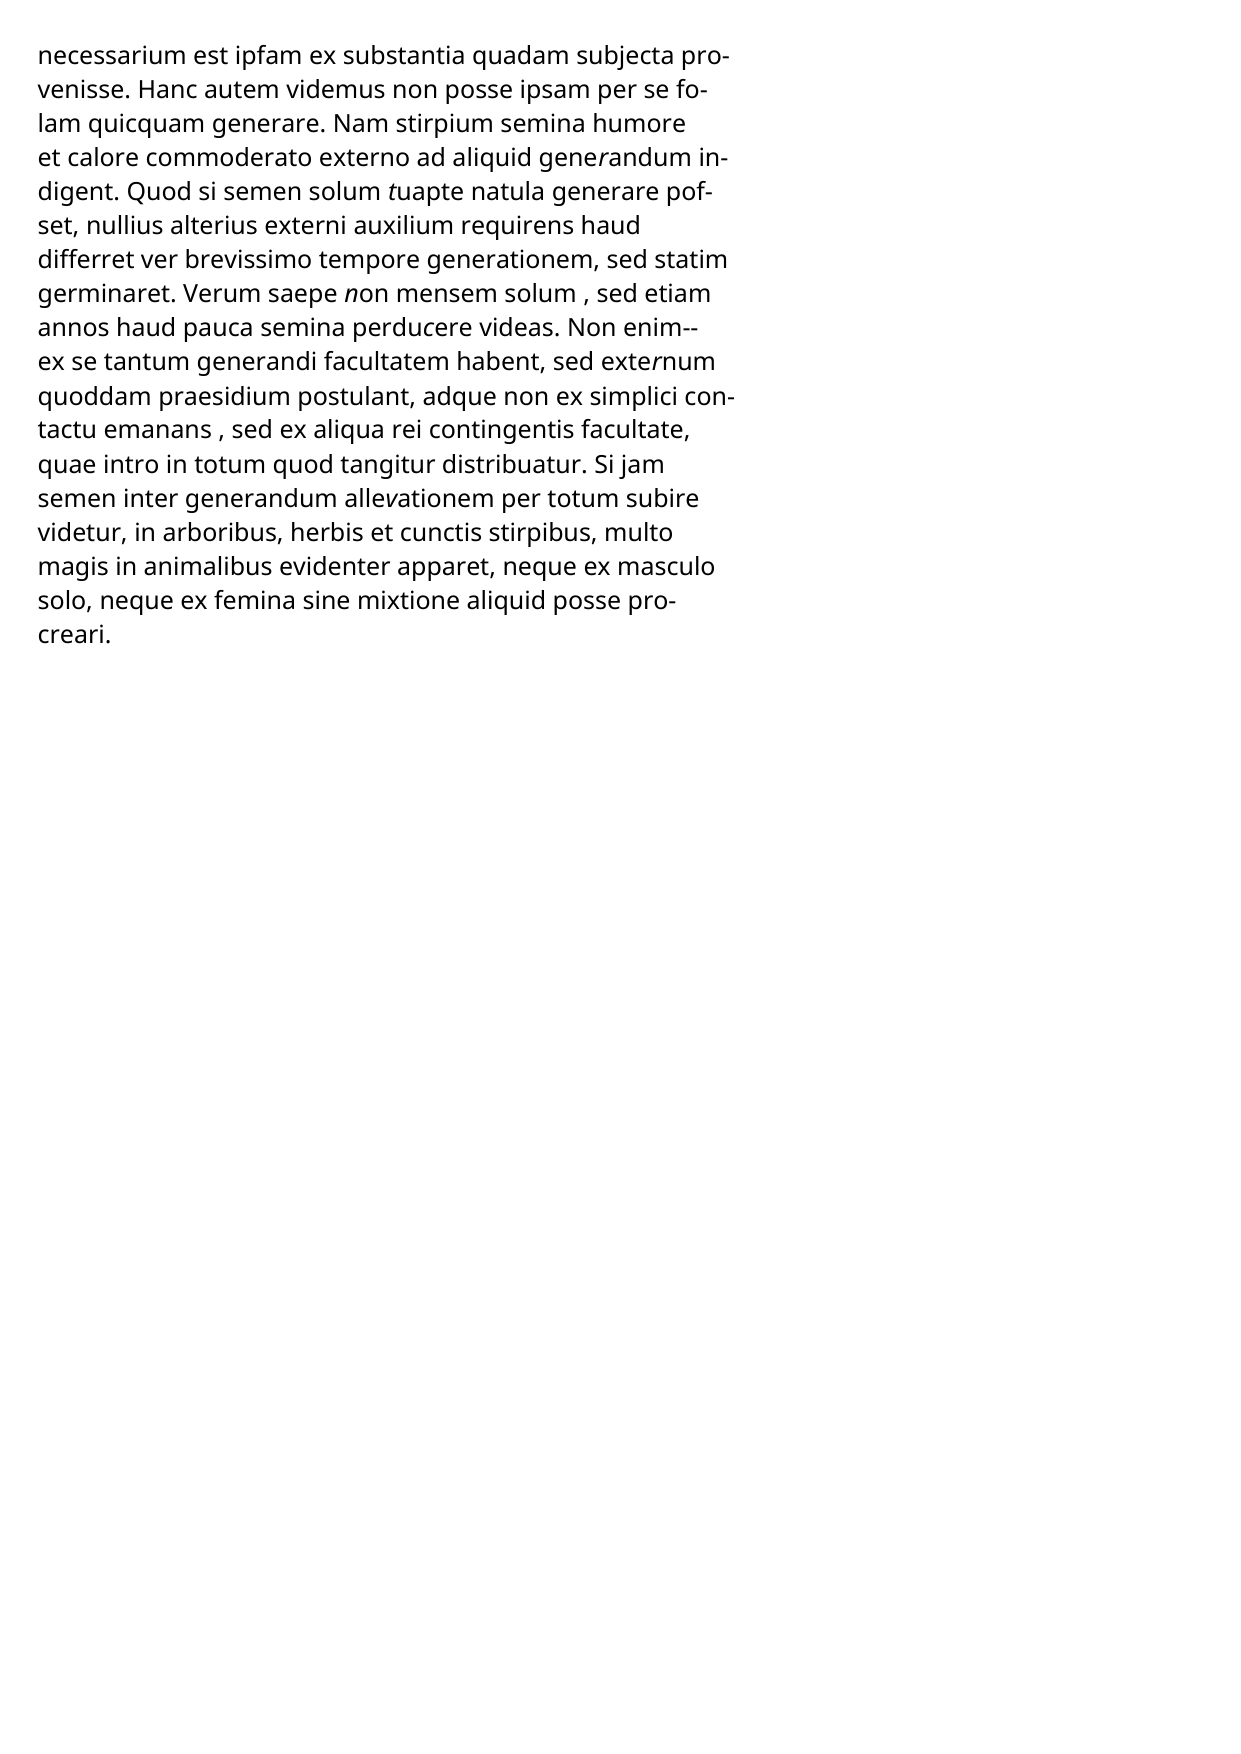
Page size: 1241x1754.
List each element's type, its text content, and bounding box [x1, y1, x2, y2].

text necessarium est ipfam ex substantia quadam subjecta pro- venisse. Hanc autem videmus non posse ipsam per se fo- lam quicquam generare. Nam stirpium semina humore et calore commoderato externo ad aliquid generandum in- digent. Quod si semen solum tuapte natula generare pof- set, nullius alterius externi auxilium requirens haud differret ver brevissimo tempore generationem, sed statim germinaret. Verum saepe non mensem solum , sed etiam annos haud pauca semina perducere videas. Non enim-- ex se tantum generandi facultatem habent, sed externum quoddam praesidium postulant, adque non ex simplici con- tactu emanans , sed ex aliqua rei contingentis facultate, quae intro in totum quod tangitur distribuatur. Si jam semen inter generandum allevationem per totum subire videtur, in arboribus, herbis et cunctis stirpibus, multo magis in animalibus evidenter apparet, neque ex masculo solo, neque ex femina sine mixtione aliquid posse pro- creari. [37, 37, 1203, 651]
